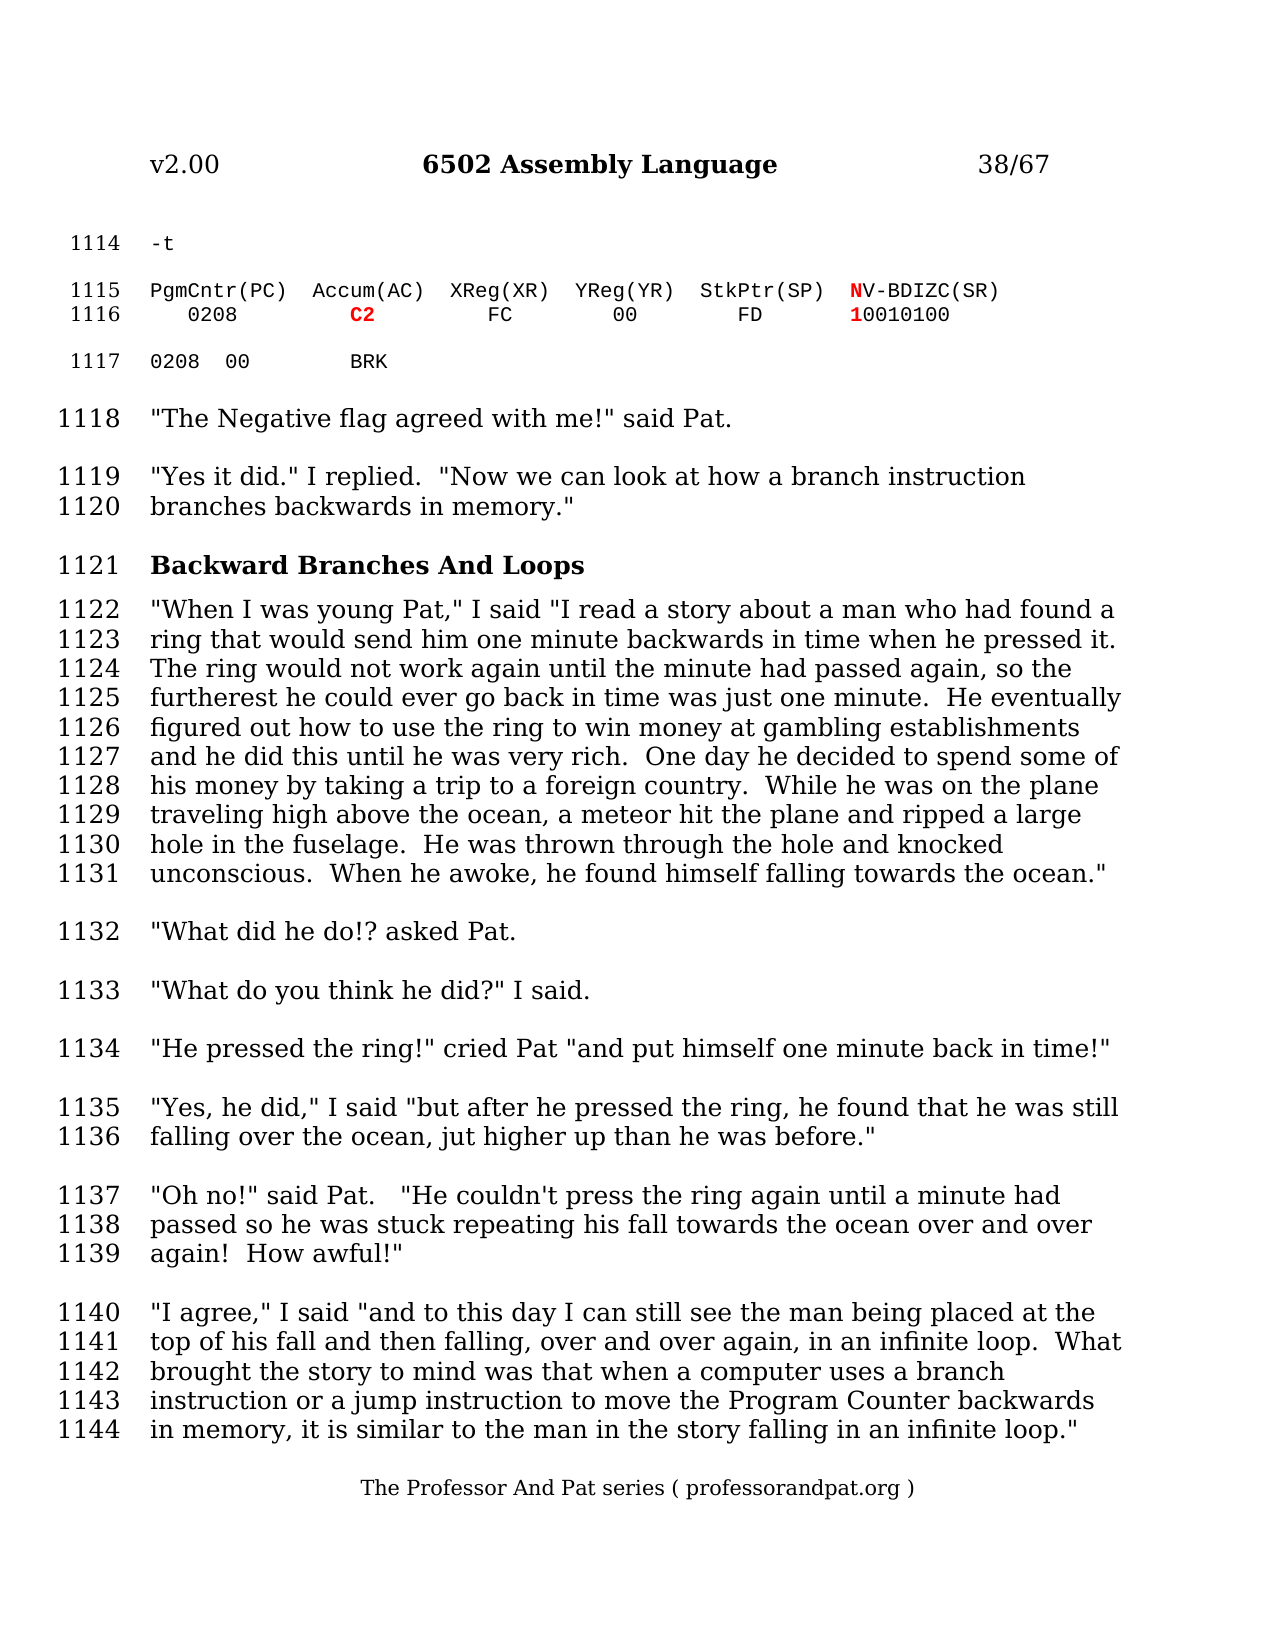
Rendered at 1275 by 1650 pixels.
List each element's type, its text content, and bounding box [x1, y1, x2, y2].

text "Yes, he did," I said "but after he pressed the ring, he found that he was still falling over the ocean, jut higher up than he was before." [150, 1093, 1125, 1152]
text "I agree," I said "and to this day I can still see the man being placed at the top of his fall and then falling, over and over again, in an infinite loop. What brought the story to mind was that when a computer uses a branch instruction or a jump instruction to move the Program Counter backwards in memory, it is similar to the man in the story falling in an infinite loop." [150, 1298, 1125, 1444]
text 0208 C2 FC 00 FD 10010100 [150, 304, 1125, 328]
text "The Negative flag agreed with me!" said Pat. [150, 404, 1125, 433]
text "Oh no!" said Pat. "He couldn't press the ring again until a minute had passed so he was stuck repeating his fall towards the ocean over and over again! How awful!" [150, 1181, 1125, 1269]
text PgmCntr(PC) Accum(AC) XReg(XR) YReg(YR) StkPtr(SP) NV-BDIZC(SR) [150, 281, 1125, 304]
text "He pressed the ring!" cried Pat "and put himself one minute back in time!" [150, 1035, 1125, 1064]
subtitle Backward Branches And Loops [150, 551, 1125, 581]
text "What do you think he did?" I said. [150, 976, 1125, 1005]
text "When I was young Pat," I said "I read a story about a man who had found a ring that would send him one minute backwards in time when he pressed it. The ring would not work again until the minute had passed again, so the furtherest he could ever go back in time was just one minute. He eventually figured out how to use the ring to win money at gambling establishments and he did this until he was very rich. One day he decided to spend some of his money by taking a trip to a foreign country. While he was on the plane traveling high above the ocean, a meteor hit the plane and ripped a large hole in the fuselage. He was thrown through the hole and knocked unconscious. When he awoke, he found himself falling towards the ocean." [150, 596, 1125, 888]
text "What did he do!? asked Pat. [150, 918, 1125, 947]
text "Yes it did." I replied. "Now we can look at how a branch instruction branches backwards in memory." [150, 463, 1125, 521]
text 0208 00 BRK [150, 351, 1125, 375]
text -t [150, 233, 1125, 257]
